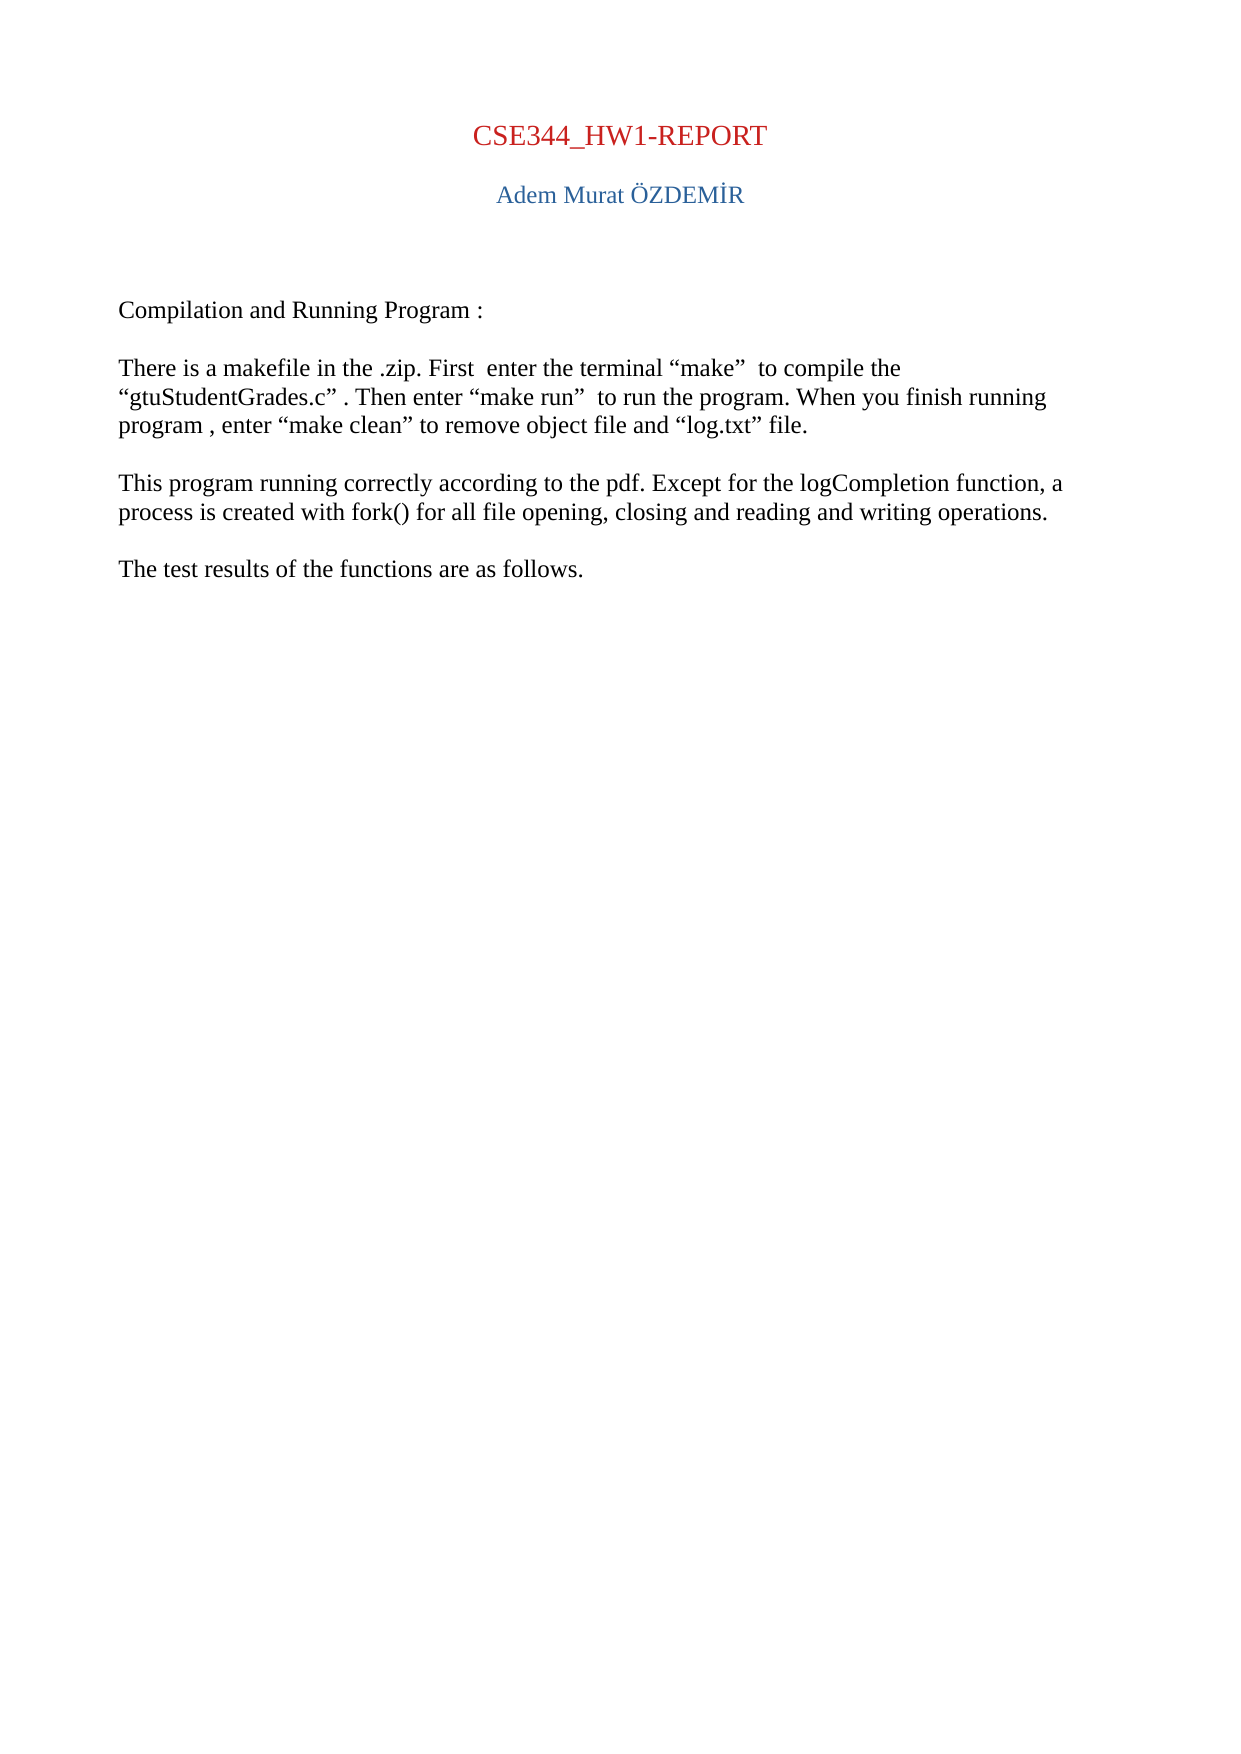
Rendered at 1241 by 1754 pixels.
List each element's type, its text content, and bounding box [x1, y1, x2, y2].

text The test results of the functions are as follows. [118, 554, 1122, 583]
text CSE344_HW1-REPORT [118, 118, 1122, 152]
text Adem Murat ÖZDEMİR [118, 180, 1122, 209]
text Compilation and Running Program : [118, 295, 1122, 353]
text This program running correctly according to the pdf. Except for the logCompletion function, a process is created with fork() for all file opening, closing and reading and writing operations. [118, 468, 1122, 525]
text There is a makefile in the .zip. First enter the terminal “make” to compile the “gtuStudentGrades.c” . Then enter “make run” to run the program. When you finish running program , enter “make clean” to remove object file and “log.txt” file. [118, 353, 1122, 439]
